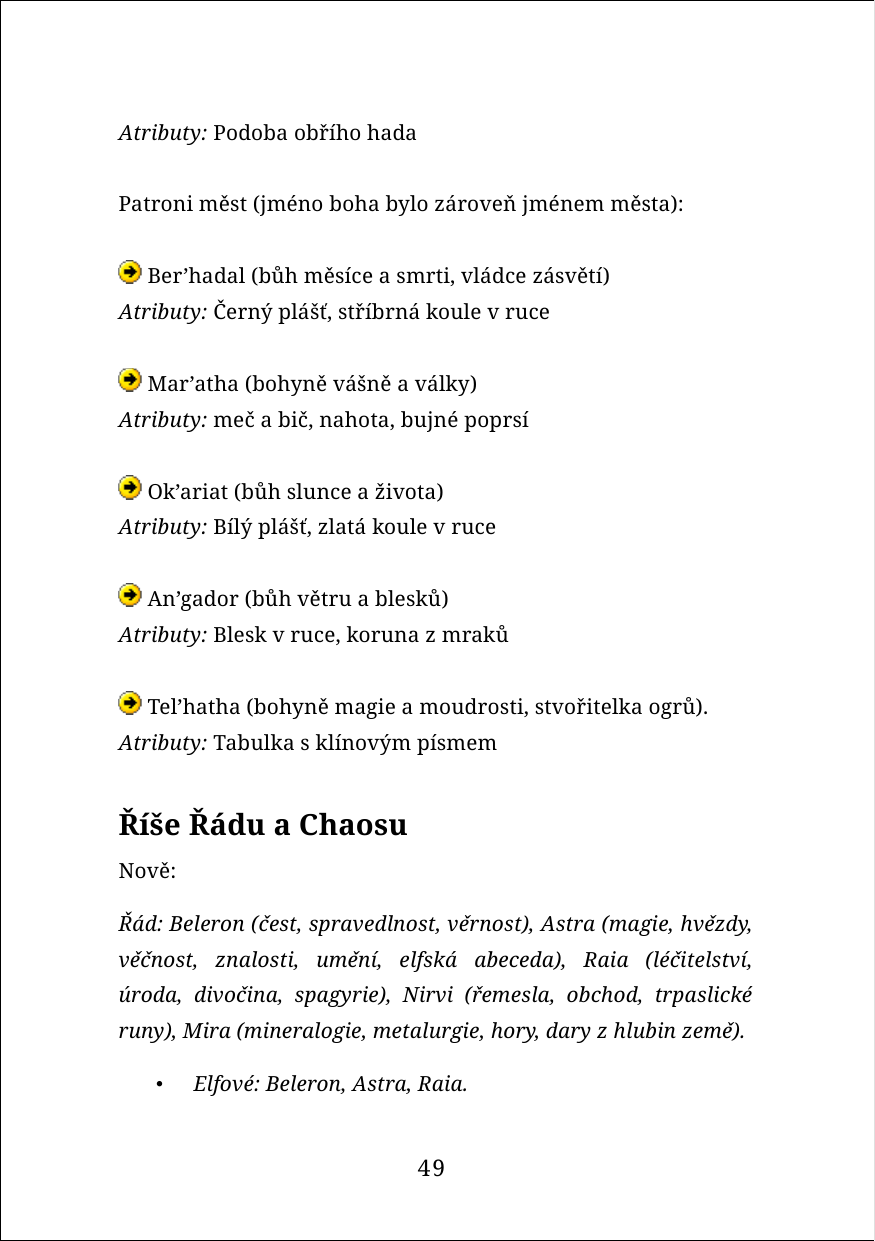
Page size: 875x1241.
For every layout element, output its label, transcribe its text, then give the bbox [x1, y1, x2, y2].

subtitle Říše Řádu a Chaosu [118, 805, 756, 844]
picture [118, 691, 142, 715]
picture [118, 368, 142, 392]
picture [118, 475, 142, 500]
text Atributy: Podoba obřího hada Patroni měst (jméno boha bylo zároveň jménem města): Ber’hadal (bůh měsíce a smrti, vládce zásvětí) Atributy: Černý plášť, stříbrná koule v ruce Mar’atha (bohyně vášně a války) Atributy: meč a bič, nahota, bujné poprsí Ok’ariat (bůh slunce a života) Atributy: Bílý plášť, zlatá koule v ruce An’gador (bůh větru a blesků) Atributy: Blesk v ruce, koruna z mraků Tel’hatha (bohyně magie a moudrosti, stvořitelka ogrů). Atributy: Tabulka s klínovým písmem [118, 118, 756, 756]
picture [118, 583, 142, 607]
text Nově: [118, 856, 756, 884]
text Řád: Beleron (čest, spravedlnost, věrnost), Astra (magie, hvězdy, věčnost, znalosti, umění, elfská abeceda), Raia (léčitelství, úroda, divočina, spagyrie), Nirvi (řemesla, obchod, trpaslické runy), Mira (mineralogie, metalurgie, hory, dary z hlubin země). [118, 909, 756, 1044]
picture [118, 260, 142, 284]
list Elfové: Beleron, Astra, Raia. [156, 1069, 756, 1098]
